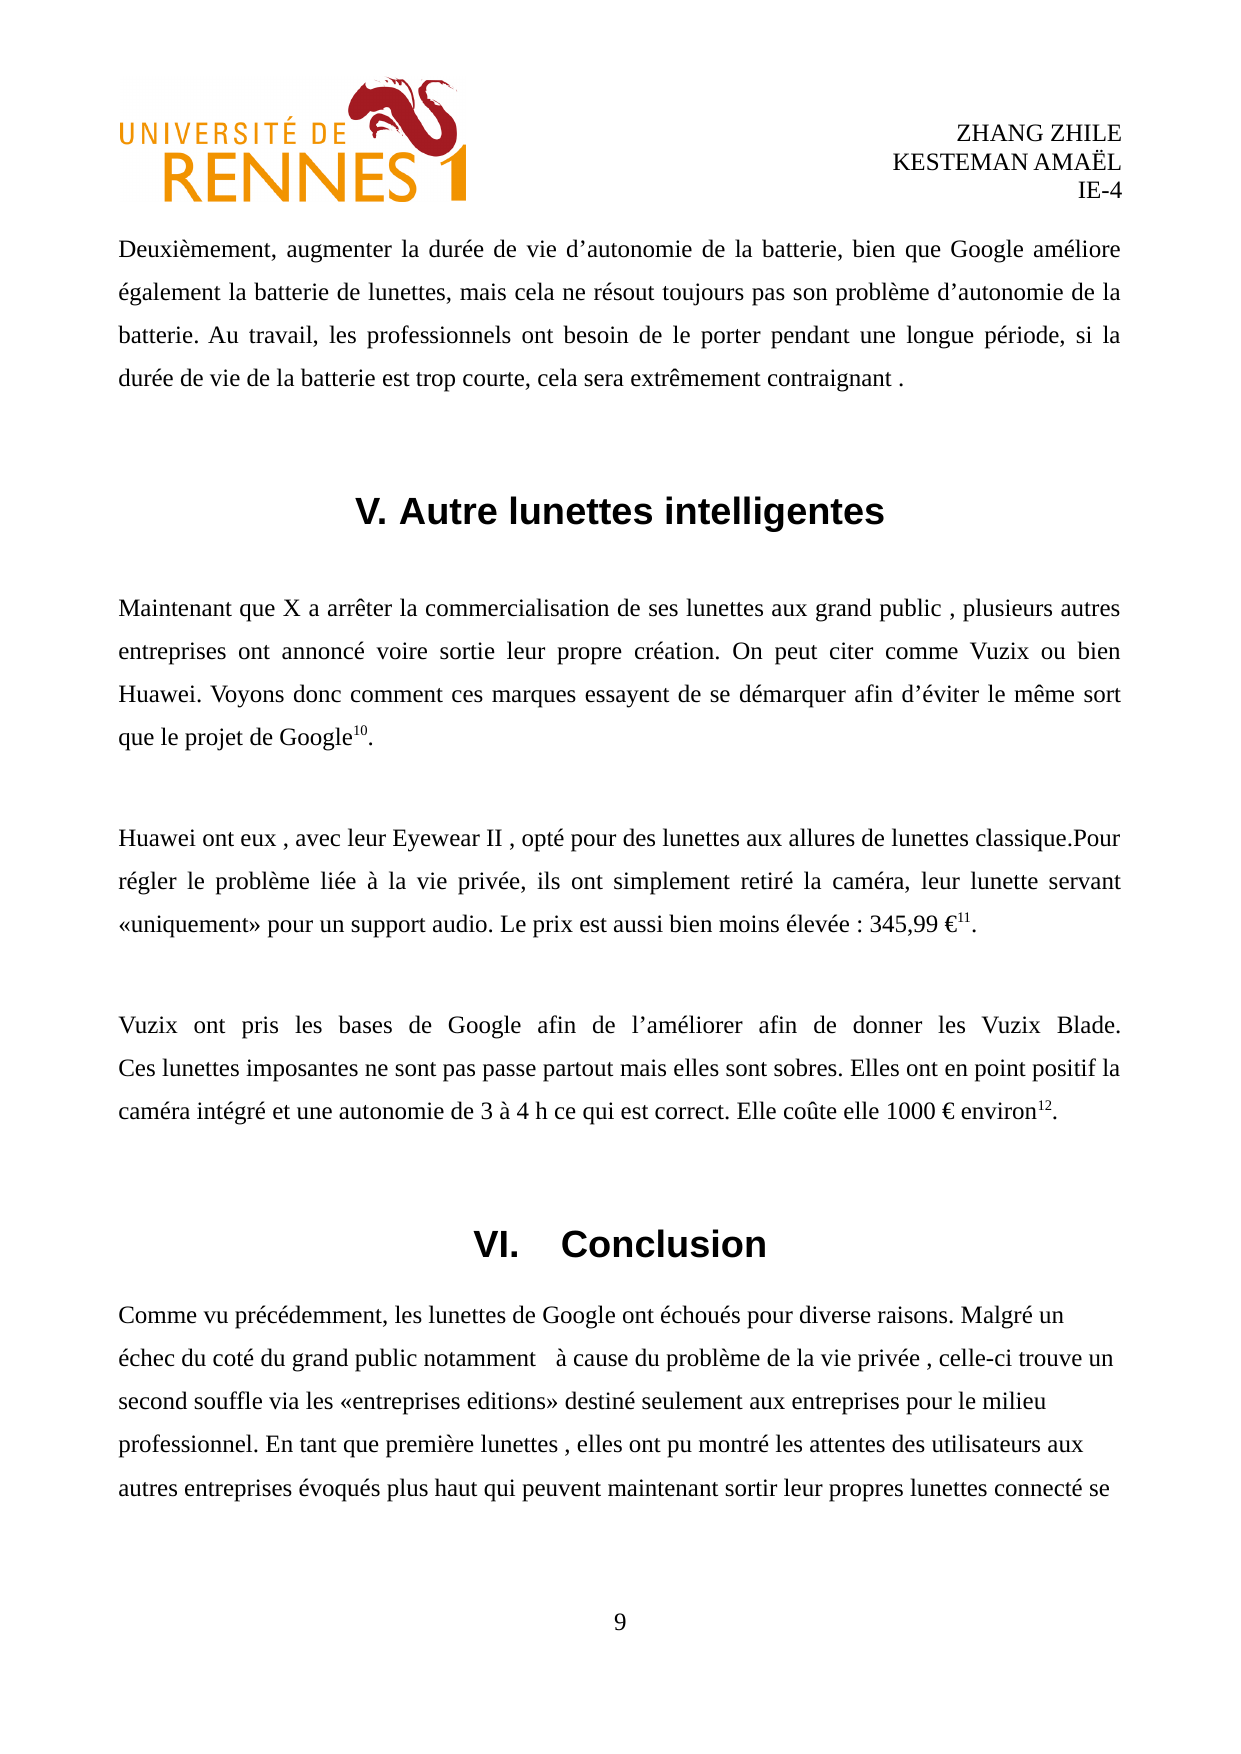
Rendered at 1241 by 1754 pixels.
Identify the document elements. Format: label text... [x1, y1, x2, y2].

picture [120, 76, 466, 202]
text Maintenant que X a arrêter la commercialisation de ses lunettes aux grand public , plusieurs autres entreprises ont annoncé voire sortie leur propre création. On peut citer comme Vuzix ou bien Huawei. Voyons donc comment ces marques essayent de se démarquer afin d’éviter le même sort que le projet de Google. [118, 593, 1122, 751]
text Vuzix ont pris les bases de Google afin de l’améliorer afin de donner les Vuzix Blade. Ces lunettes imposantes ne sont pas passe partout mais elles sont sobres. Elles ont en point positif la caméra intégré et une autonomie de 3 à 4 h ce qui est correct. Elle coûte elle 1000 € environ. [118, 967, 1122, 1125]
subtitle Autre lunettes intelligentes [118, 489, 1122, 533]
text Huawei ont eux , avec leur Eyewear II , opté pour des lunettes aux allures de lunettes classique.Pour régler le problème liée à la vie privée, ils ont simplement retiré la caméra, leur lunette servant «uniquement» pour un support audio. Le prix est aussi bien moins élevée : 345,99 €. [118, 780, 1122, 938]
text Comme vu précédemment, les lunettes de Google ont échoués pour diverse raisons. Malgré un échec du coté du grand public notamment à cause du problème de la vie privée , celle-ci trouve un second souffle via les «entreprises editions» destiné seulement aux entreprises pour le milieu professionnel. En tant que première lunettes , elles ont pu montré les attentes des utilisateurs aux autres entreprises évoqués plus haut qui peuvent maintenant sortir leur propres lunettes connecté se [118, 1300, 1122, 1501]
text Deuxièmement, augmenter la durée de vie d’autonomie de la batterie, bien que Google améliore également la batterie de lunettes, mais cela ne résout toujours pas son problème d’autonomie de la batterie. Au travail, les professionnels ont besoin de le porter pendant une longue période, si la durée de vie de la batterie est trop courte, cela sera extrêmement contraignant . [118, 234, 1122, 392]
subtitle Conclusion [118, 1222, 1122, 1266]
